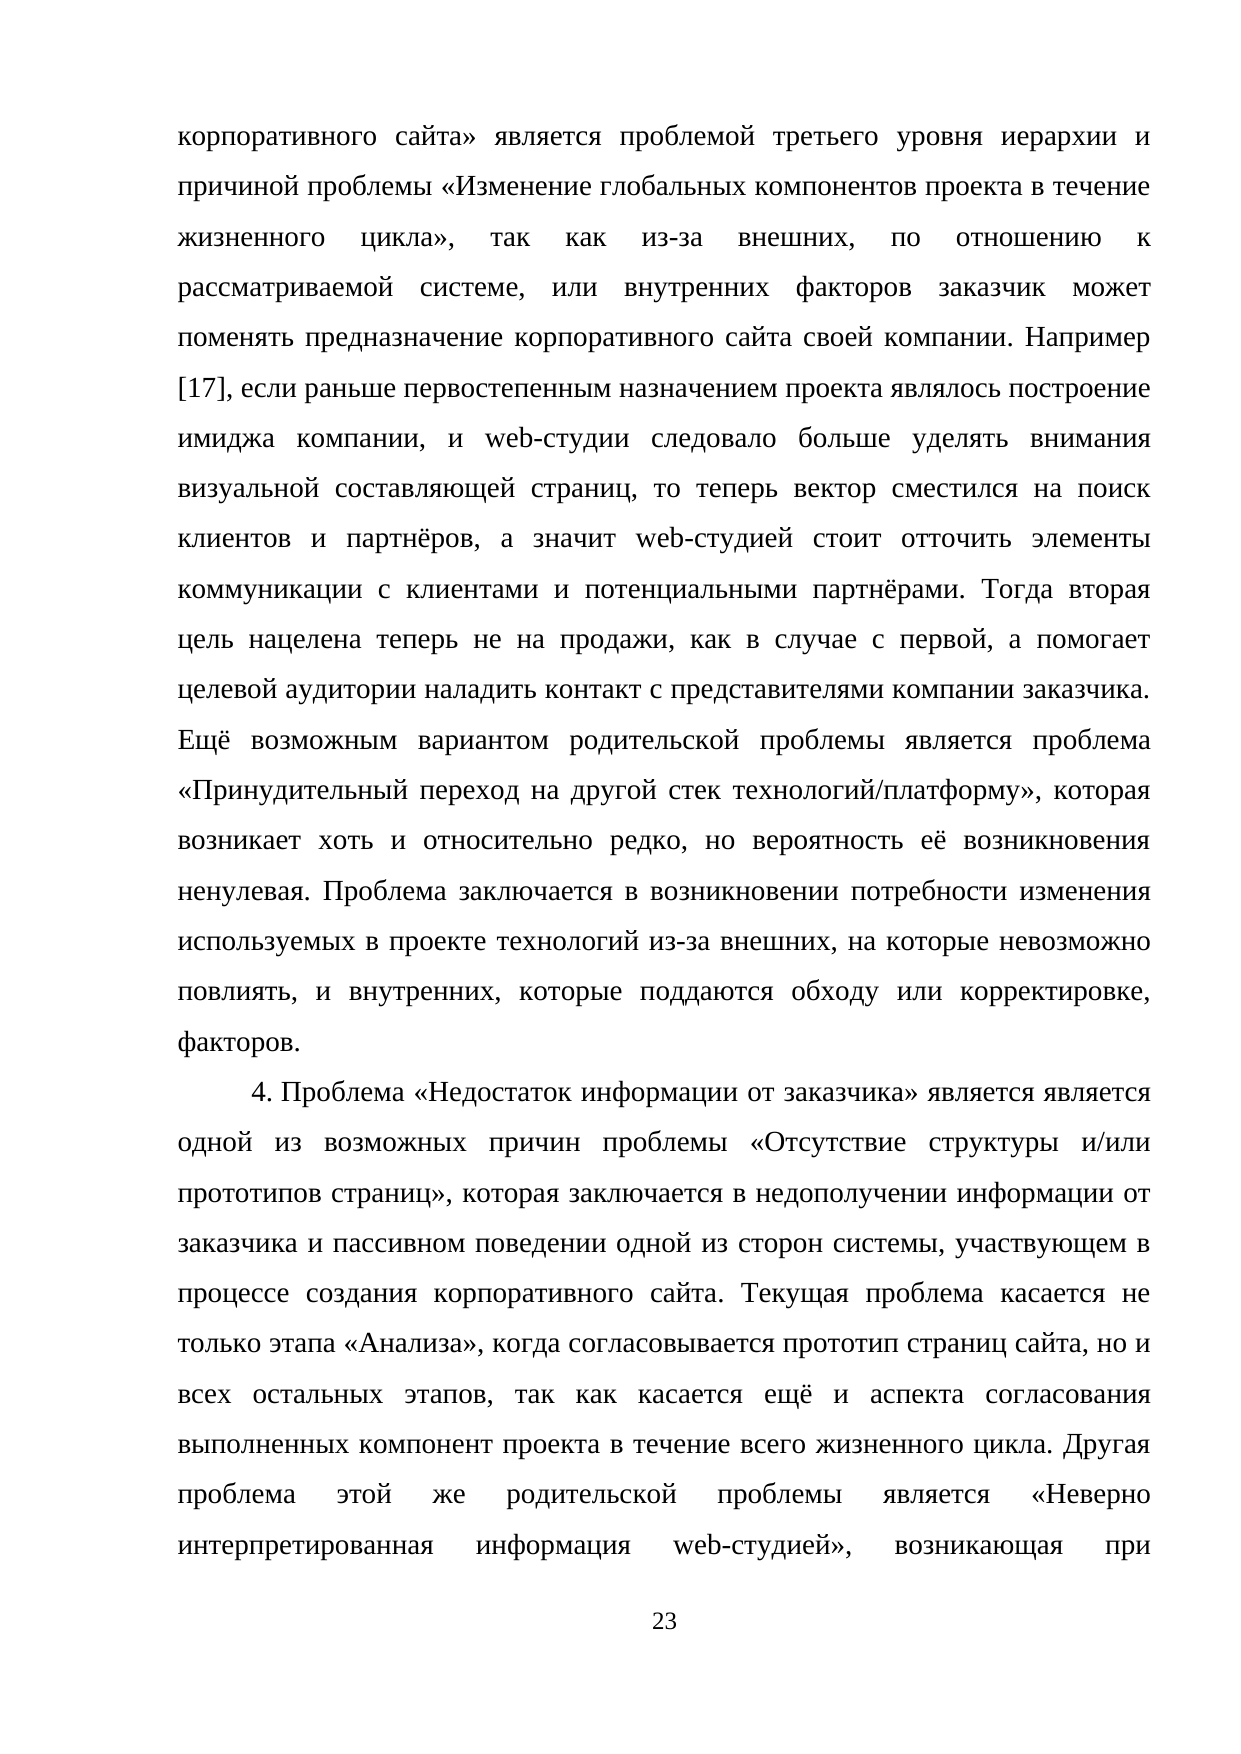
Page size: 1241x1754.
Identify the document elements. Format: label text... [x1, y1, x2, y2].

list корпоративного сайта» является проблемой третьего уровня иерархии и причиной проблемы «Изменение глобальных компонентов проекта в течение жизненного цикла», так как из-за внешних, по отношению к рассматриваемой системе, или внутренних факторов заказчик может поменять предназначение корпоративного сайта своей компании. Например [17], если раньше первостепенным назначением проекта являлось построение имиджа компании, и web-студии следовало больше уделять внимания визуальной составляющей страниц, то теперь вектор сместился на поиск клиентов и партнёров, а значит web-студией стоит отточить элементы коммуникации с клиентами и потенциальными партнёрами. Тогда вторая цель нацелена теперь не на продажи, как в случае с первой, а помогает целевой аудитории наладить контакт с представителями компании заказчика. Ещё возможным вариантом родительской проблемы является проблема «Принудительный переход на другой стек технологий/платформу», которая возникает хоть и относительно редко, но вероятность её возникновения ненулевая. Проблема заключается в возникновении потребности изменения используемых в проекте технологий из-за внешних, на которые невозможно повлиять, и внутренних, которые поддаются обходу или корректировке, факторов. [177, 118, 1152, 1057]
list Проблема «Недостаток информации от заказчика» является является одной из возможных причин проблемы «Отсутствие структуры и/или прототипов страниц», которая заключается в недополучении информации от заказчика и пассивном поведении одной из сторон системы, участвующем в процессе создания корпоративного сайта. Текущая проблема касается не только этапа «Анализа», когда согласовывается прототип страниц сайта, но и всех остальных этапов, так как касается ещё и аспекта согласования выполненных компонент проекта в течение всего жизненного цикла. Другая проблема этой же родительской проблемы является «Неверно интерпретированная информация web-студией», возникающая при [177, 1074, 1152, 1560]
